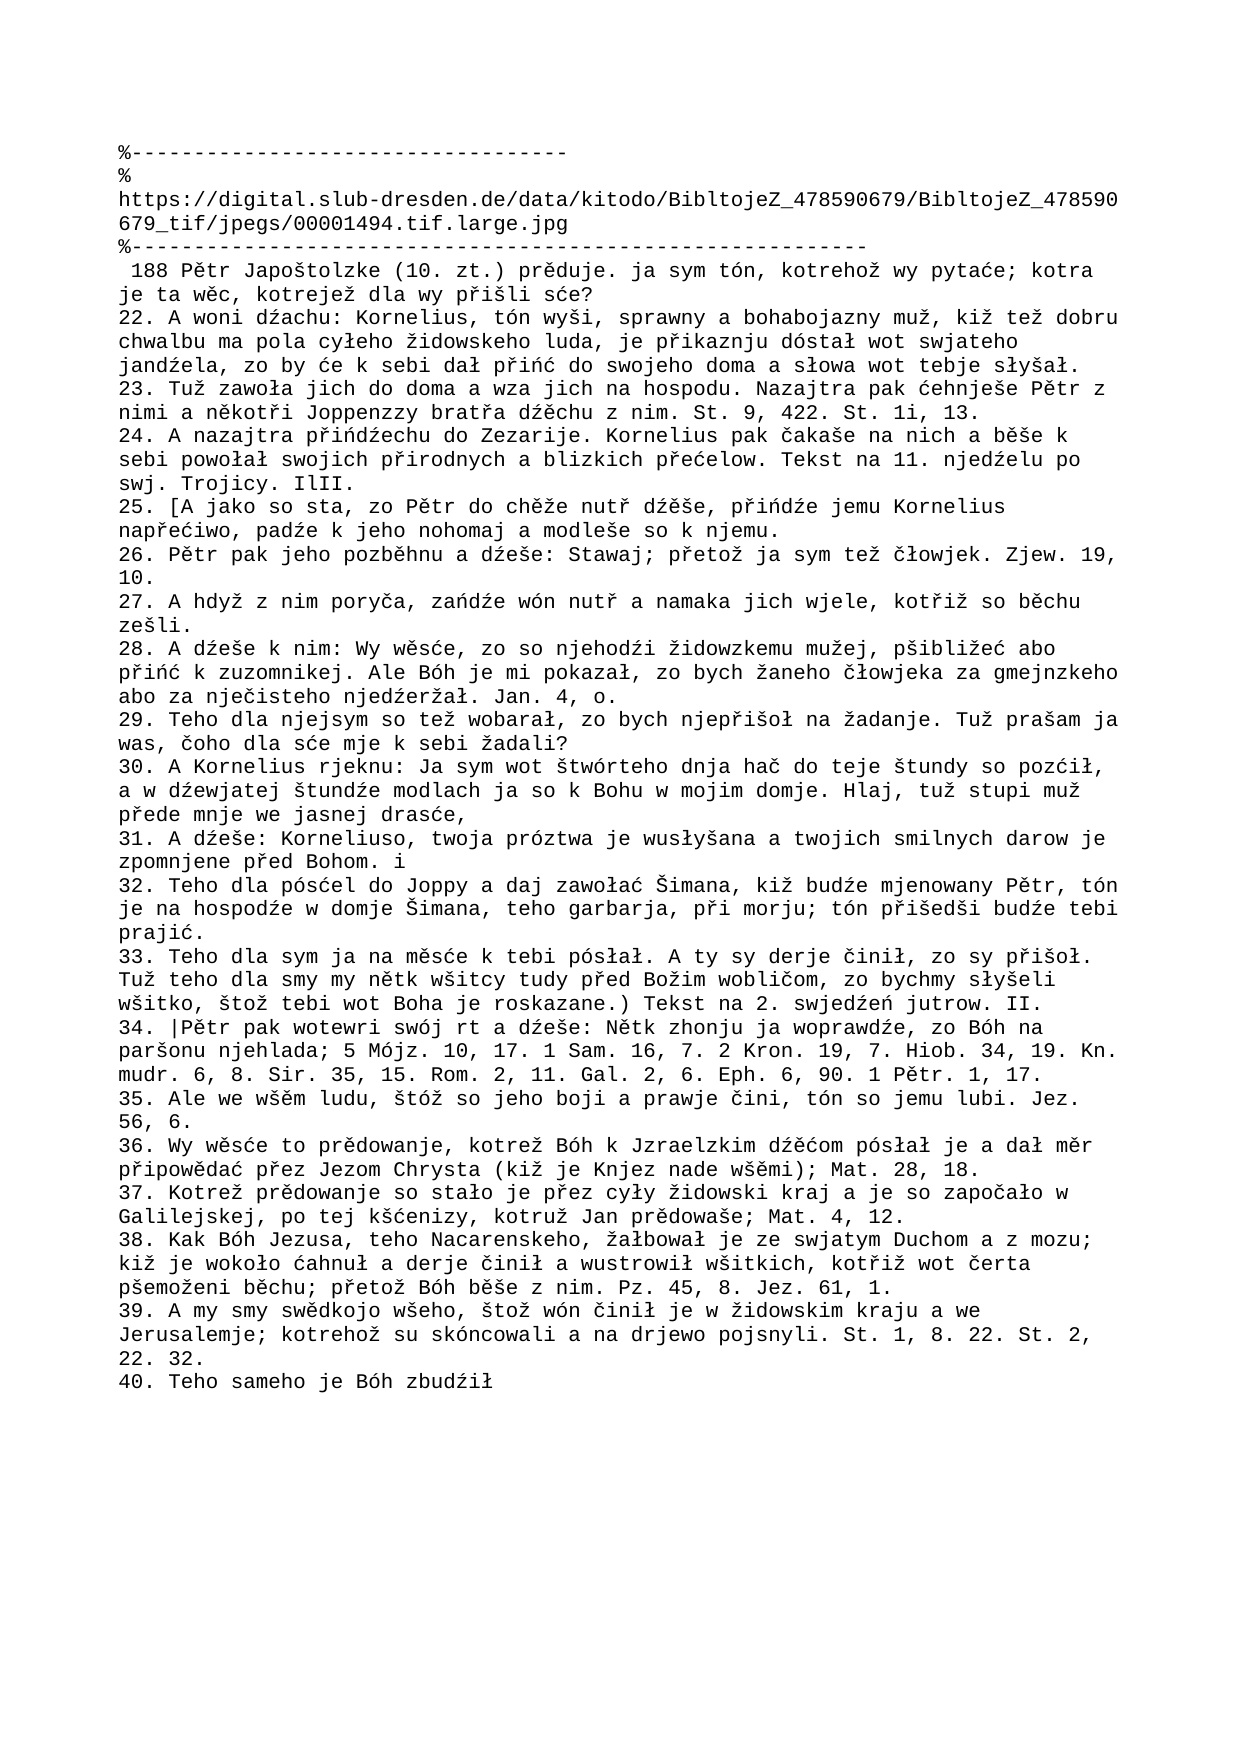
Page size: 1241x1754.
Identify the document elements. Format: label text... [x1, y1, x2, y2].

text 29. Teho dla njejsym so tež wobarał, zo bych njepřišoł na žadanje. Tuž prašam ja was, čoho dla sće mje k sebi žadali? [118, 709, 1122, 757]
text 30. A Kornelius rjeknu: Ja sym wot štwórteho dnja hač do teje štundy so pozćił, a w dźewjatej štundźe modlach ja so k Bohu w mojim domje. Hlaj, tuž stupi muž přede mnje we jasnej drasće, [118, 757, 1122, 827]
text % https://digital.slub-dresden.de/data/kitodo/BibltojeZ_478590679/BibltojeZ_478590679_tif/jpegs/00001494.tif.large.jpg [118, 165, 1122, 236]
text %----------------------------------------------------------- [118, 236, 1122, 260]
text 188 Pětr Japoštolzke (10. zt.) prěduje. ja sym tón, kotrehož wy pytaće; kotra je ta wěc, kotrejež dla wy přišli sće? [118, 260, 1122, 307]
text 33. Teho dla sym ja na měsće k tebi pósłał. A ty sy derje činił, zo sy přišoł. Tuž teho dla smy my nětk wšitcy tudy před Božim wobličom, zo bychmy słyšeli wšitko, štož tebi wot Boha je roskazane.) Tekst na 2. swjedźeń jutrow. II. [118, 946, 1122, 1017]
text 34. |Pětr pak wotewri swój rt a dźeše: Nětk zhonju ja woprawdźe, zo Bóh na paršonu njehlada; 5 Mójz. 10, 17. 1 Sam. 16, 7. 2 Kron. 19, 7. Hiob. 34, 19. Kn. mudr. 6, 8. Sir. 35, 15. Rom. 2, 11. Gal. 2, 6. Eph. 6, 90. 1 Pětr. 1, 17. [118, 1017, 1122, 1088]
text 22. A woni dźachu: Kornelius, tón wyši, sprawny a bohabojazny muž, kiž tež dobru chwalbu ma pola cyłeho židowskeho luda, je přikaznju dóstał wot swjateho jandźela, zo by će k sebi dał přińć do swojeho doma a słowa wot tebje słyšał. [118, 307, 1122, 378]
text 32. Teho dla pósćel do Joppy a daj zawołać Šimana, kiž budźe mjenowany Pětr, tón je na hospodźe w domje Šimana, teho garbarja, při morju; tón přišedši budźe tebi prajić. [118, 875, 1122, 946]
text 23. Tuž zawoła jich do doma a wza jich na hospodu. Nazajtra pak ćehnješe Pětr z nimi a někotři Joppenzzy bratřa dźěchu z nim. St. 9, 422. St. 1i, 13. [118, 378, 1122, 426]
text 36. Wy wěsće to prědowanje, kotrež Bóh k Jzraelzkim dźěćom pósłał je a dał měr připowědać přez Jezom Chrysta (kiž je Knjez nade wšěmi); Mat. 28, 18. [118, 1135, 1122, 1182]
text 40. Teho sameho je Bóh zbudźił [118, 1371, 1122, 1395]
text 35. Ale we wšěm ludu, štóž so jeho boji a prawje čini, tón so jemu lubi. Jez. 56, 6. [118, 1088, 1122, 1135]
text 38. Kak Bóh Jezusa, teho Nacarenskeho, žałbował je ze swjatym Duchom a z mozu; kiž je wokoło ćahnuł a derje činił a wustrowił wšitkich, kotřiž wot čerta pšemoženi běchu; přetož Bóh běše z nim. Pz. 45, 8. Jez. 61, 1. [118, 1229, 1122, 1300]
text %----------------------------------- [118, 142, 1122, 165]
text 25. [A jako so sta, zo Pětr do chěže nutř dźěše, přińdźe jemu Kornelius napřećiwo, padźe k jeho nohomaj a modleše so k njemu. [118, 496, 1122, 544]
text 31. A dźeše: Korneliuso, twoja próztwa je wusłyšana a twojich smilnych darow je zpomnjene před Bohom. i [118, 827, 1122, 875]
text 28. A dźeše k nim: Wy wěsće, zo so njehodźi židowzkemu mužej, pšibližeć abo přińć k zuzomnikej. Ale Bóh je mi pokazał, zo bych žaneho čłowjeka za gmejnzkeho abo za nječisteho njedźeržał. Jan. 4, o. [118, 638, 1122, 709]
text 26. Pětr pak jeho pozběhnu a dźeše: Stawaj; přetož ja sym tež čłowjek. Zjew. 19, 10. [118, 544, 1122, 591]
text 37. Kotrež prědowanje so stało je přez cyły židowski kraj a je so započało w Galilejskej, po tej kšćenizy, kotruž Jan prědowaše; Mat. 4, 12. [118, 1182, 1122, 1229]
text 24. A nazajtra přińdźechu do Zezarije. Kornelius pak čakaše na nich a běše k sebi powołał swojich přirodnych a blizkich přećelow. Tekst na 11. njedźelu po swj. Trojicy. IlII. [118, 426, 1122, 496]
text 27. A hdyž z nim poryča, zańdźe wón nutř a namaka jich wjele, kotřiž so běchu zešli. [118, 591, 1122, 638]
text 39. A my smy swědkojo wšeho, štož wón činił je w židowskim kraju a we Jerusalemje; kotrehož su skóncowali a na drjewo pojsnyli. St. 1, 8. 22. St. 2, 22. 32. [118, 1300, 1122, 1371]
